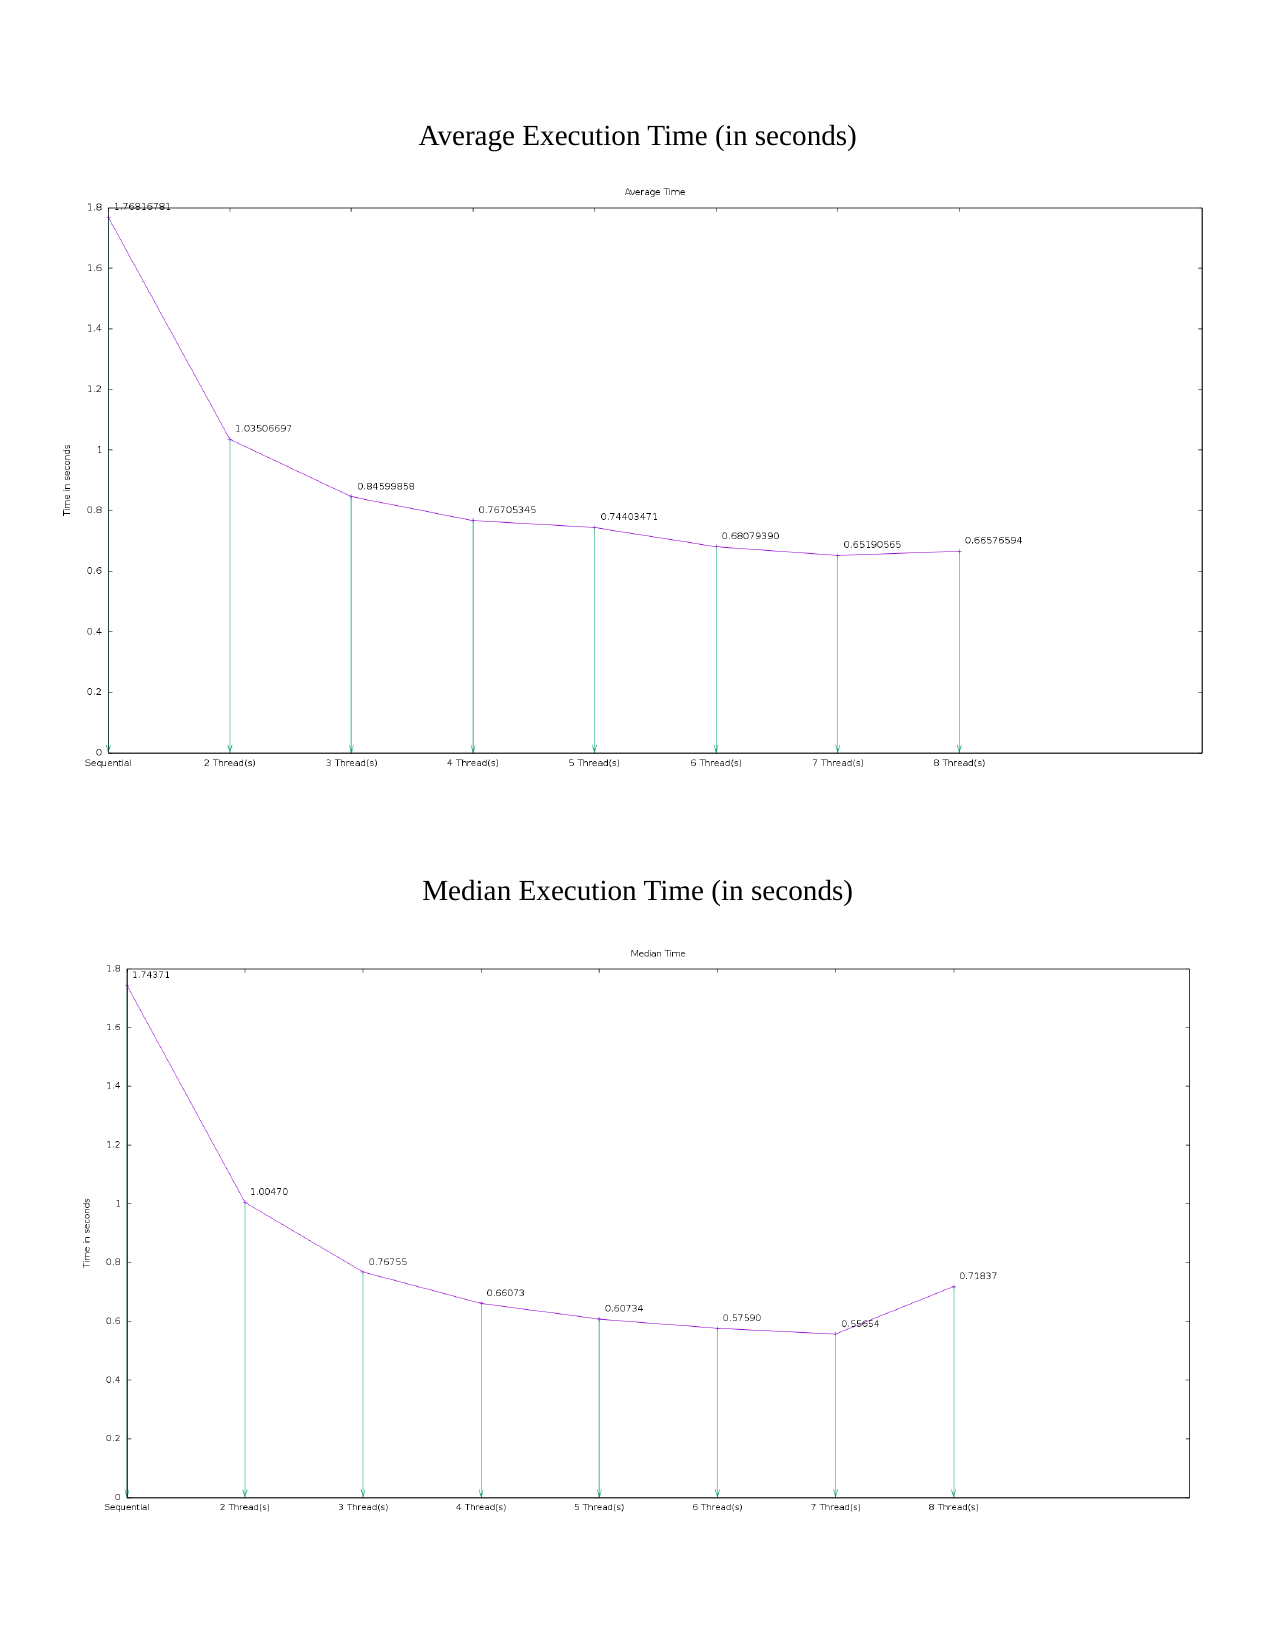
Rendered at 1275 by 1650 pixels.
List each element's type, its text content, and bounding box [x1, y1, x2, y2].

text Median Execution Time (in seconds) [118, 873, 1157, 906]
text Average Execution Time (in seconds) [118, 118, 1157, 152]
picture [78, 938, 1207, 1517]
picture [58, 177, 1220, 773]
